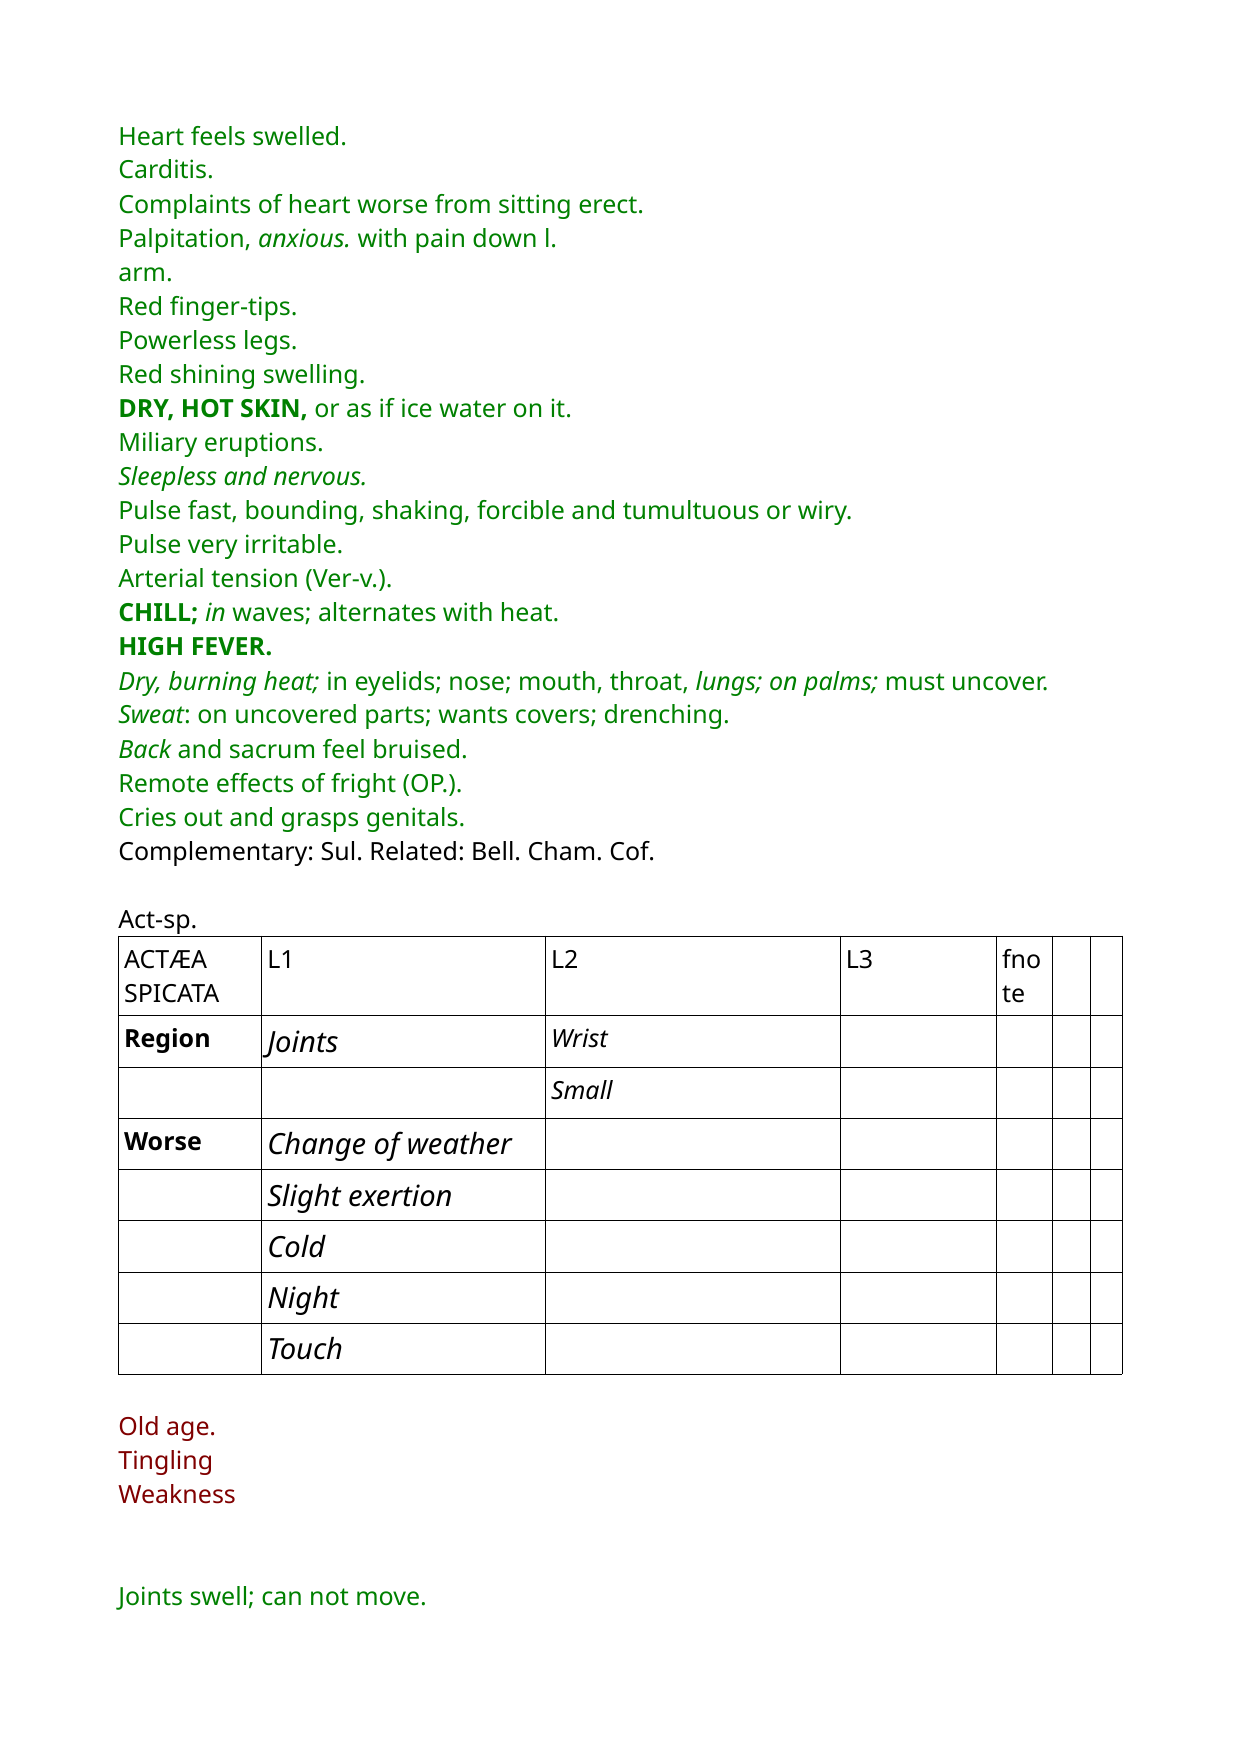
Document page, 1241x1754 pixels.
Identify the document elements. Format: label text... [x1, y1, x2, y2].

table_header L3 [841, 937, 996, 1015]
table_cell [1091, 1016, 1122, 1067]
table_header ACTÆA SPICATA [119, 937, 261, 1015]
text DRY, HOT SKIN, or as if ice water on it. [118, 391, 1122, 425]
table_cell [546, 1170, 840, 1220]
table_header [1091, 937, 1122, 1015]
text Sleepless and nervous. [118, 459, 1122, 493]
text Complementary: Sul. Related: Bell. Cham. Cof. [118, 833, 1122, 867]
text Weakness [118, 1476, 1122, 1510]
table_cell [1053, 1170, 1090, 1220]
table_cell Slight exertion [262, 1170, 545, 1220]
table_cell [546, 1221, 840, 1272]
table_cell [841, 1016, 996, 1067]
text Tingling [118, 1442, 1122, 1476]
table_cell [841, 1273, 996, 1323]
text Complaints of heart worse from sitting erect. [118, 186, 1122, 220]
table_cell [841, 1068, 996, 1118]
table_cell [997, 1324, 1052, 1374]
table_cell [1053, 1324, 1090, 1374]
table_cell [119, 1324, 261, 1374]
table_cell [1091, 1324, 1122, 1374]
text CHILL; in waves; alternates with heat. [118, 595, 1122, 629]
table_cell [997, 1068, 1052, 1118]
table_header fnote [997, 937, 1052, 1015]
text Pulse fast, bounding, shaking, forcible and tumultuous or wiry. [118, 493, 1122, 527]
text Pulse very irritable. [118, 527, 1122, 561]
text Sweat: on uncovered parts; wants covers; drenching. [118, 697, 1122, 731]
table_cell Worse [119, 1119, 261, 1169]
table_cell [997, 1273, 1052, 1323]
table_cell [997, 1016, 1052, 1067]
table_cell [1091, 1119, 1122, 1169]
text Palpitation, anxious. with pain down l. [118, 220, 1122, 254]
table_cell [119, 1068, 261, 1118]
text Red finger-tips. [118, 288, 1122, 322]
table_cell [546, 1324, 840, 1374]
text HIGH FEVER. [118, 629, 1122, 663]
text Powerless legs. [118, 322, 1122, 357]
table_cell Change of weather [262, 1119, 545, 1169]
table_cell [119, 1273, 261, 1323]
table_cell [1091, 1221, 1122, 1272]
table_cell Small [546, 1068, 840, 1118]
text Cries out and grasps genitals. [118, 799, 1122, 833]
text Old age. [118, 1408, 1122, 1442]
table_cell Joints [262, 1016, 545, 1067]
text Red shining swelling. [118, 357, 1122, 391]
table_cell [1091, 1273, 1122, 1323]
table_cell Touch [262, 1324, 545, 1374]
text Act-sp. [118, 902, 1122, 936]
text Joints swell; can not move. [118, 1578, 1122, 1613]
table_cell [1053, 1221, 1090, 1272]
table_cell [1053, 1068, 1090, 1118]
text Carditis. [118, 152, 1122, 186]
table_cell Region [119, 1016, 261, 1067]
table_cell [546, 1273, 840, 1323]
table_header [1053, 937, 1090, 1015]
text Remote effects of fright (OP.). [118, 765, 1122, 799]
table_cell [1053, 1016, 1090, 1067]
table_cell [997, 1170, 1052, 1220]
table_cell Wrist [546, 1016, 840, 1067]
table_cell [262, 1068, 545, 1118]
table_header L1 [262, 937, 545, 1015]
table_cell [841, 1119, 996, 1169]
text arm. [118, 254, 1122, 288]
table_cell [119, 1221, 261, 1272]
text Miliary eruptions. [118, 425, 1122, 459]
text Back and sacrum feel bruised. [118, 731, 1122, 765]
table_cell Cold [262, 1221, 545, 1272]
table_cell [997, 1119, 1052, 1169]
table_cell [997, 1221, 1052, 1272]
table_cell [546, 1119, 840, 1169]
table_cell [1091, 1170, 1122, 1220]
table_cell [1053, 1119, 1090, 1169]
text Heart feels swelled. [118, 118, 1122, 152]
table_cell [1091, 1068, 1122, 1118]
table_header L2 [546, 937, 840, 1015]
table_cell [841, 1221, 996, 1272]
table_cell [841, 1170, 996, 1220]
table_cell [841, 1324, 996, 1374]
text Arterial tension (Ver-v.). [118, 561, 1122, 595]
table_cell Night [262, 1273, 545, 1323]
table_cell [119, 1170, 261, 1220]
table_cell [1053, 1273, 1090, 1323]
text Dry, burning heat; in eyelids; nose; mouth, throat, lungs; on palms; must uncover. [118, 663, 1122, 697]
